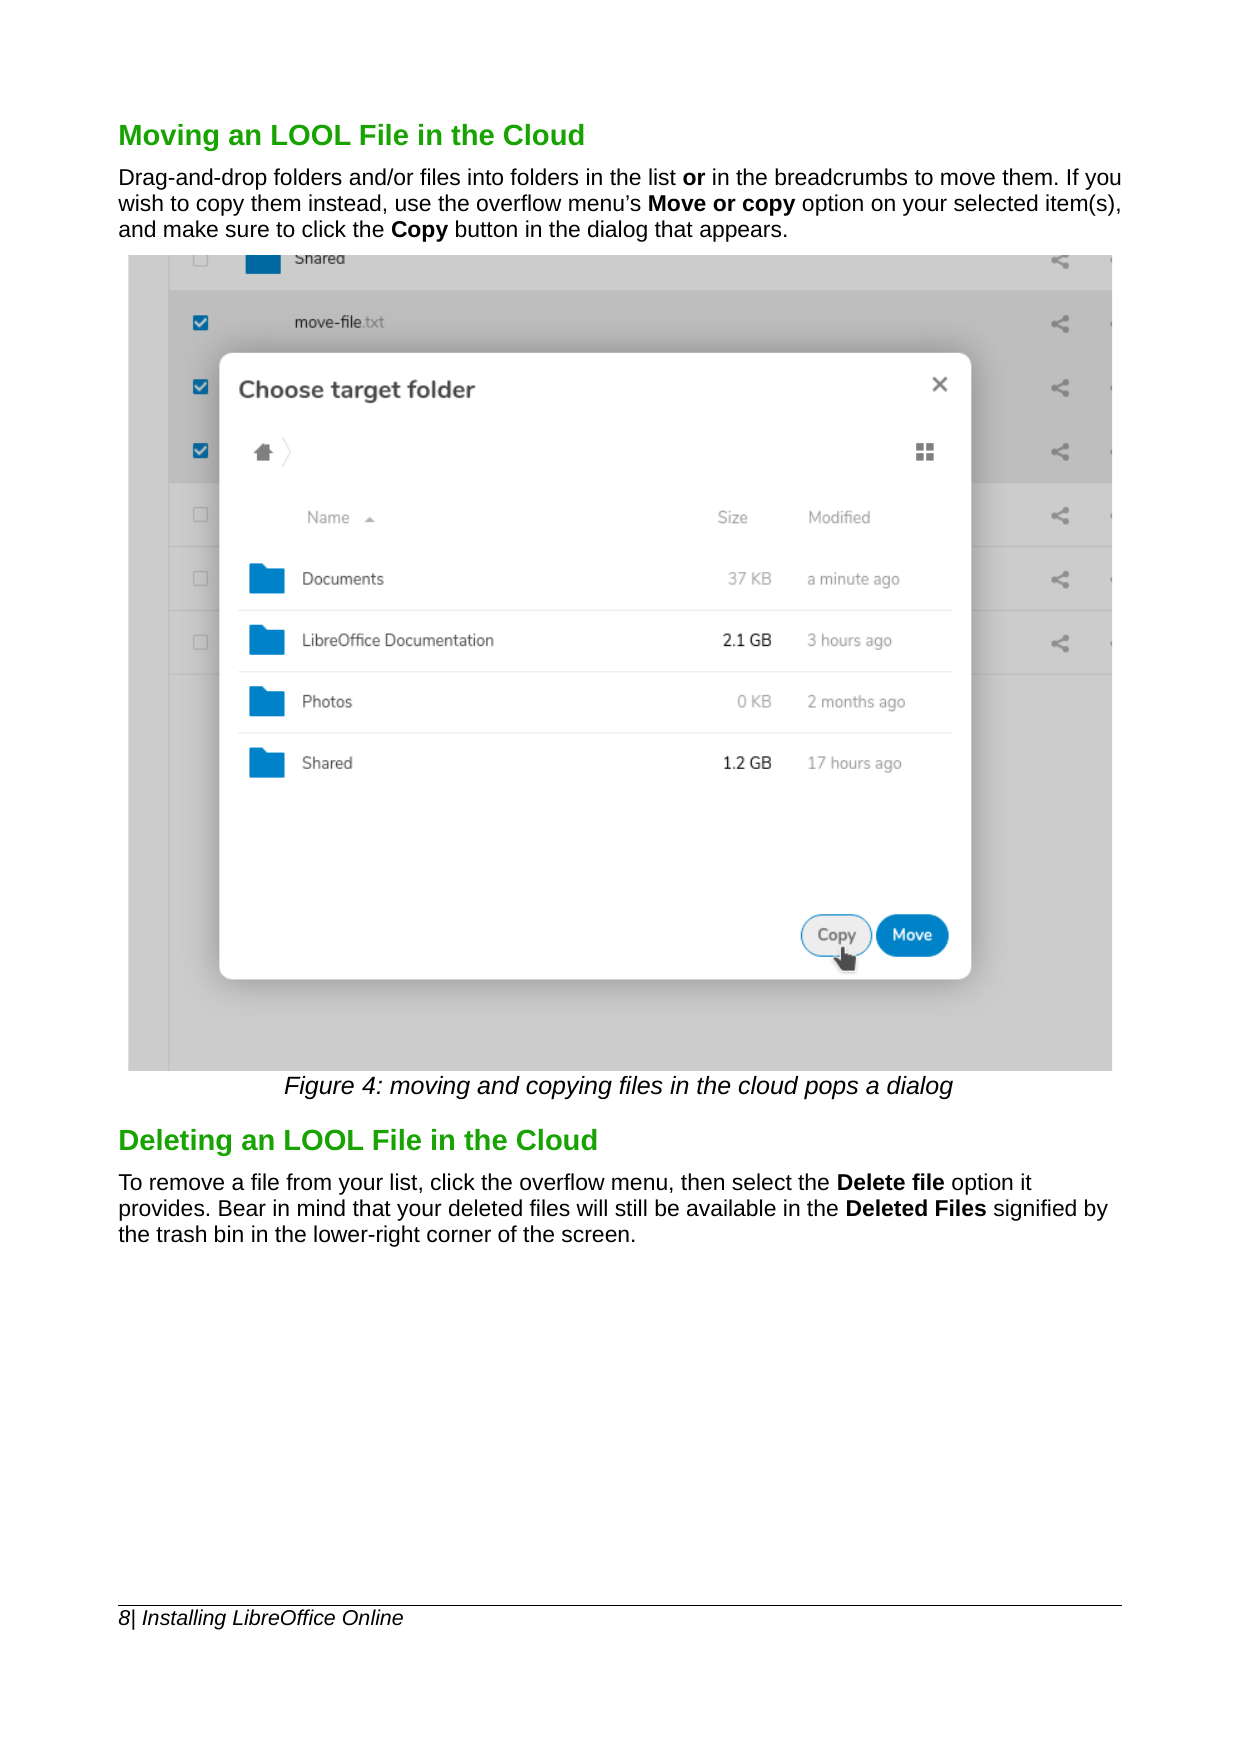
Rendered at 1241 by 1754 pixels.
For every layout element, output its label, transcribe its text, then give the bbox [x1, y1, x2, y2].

text Figure 4: moving and copying files in the cloud pops a dialog [118, 255, 1122, 1100]
picture [128, 255, 1113, 1071]
text To remove a file from your list, click the overflow menu, then select the Delete file option it provides. Bear in mind that your deleted files will still be available in the Deleted Files signified by the trash bin in the lower-right corner of the screen. [118, 1169, 1122, 1248]
subtitle Deleting an LOOL File in the Cloud [118, 1123, 1122, 1157]
subtitle Moving an LOOL File in the Cloud [118, 118, 1122, 152]
text Drag-and-drop folders and/or files into folders in the list or in the breadcrumbs to move them. If you wish to copy them instead, use the overflow menu’s Move or copy option on your selected item(s), and make sure to click the Copy button in the dialog that appears. [118, 163, 1122, 242]
